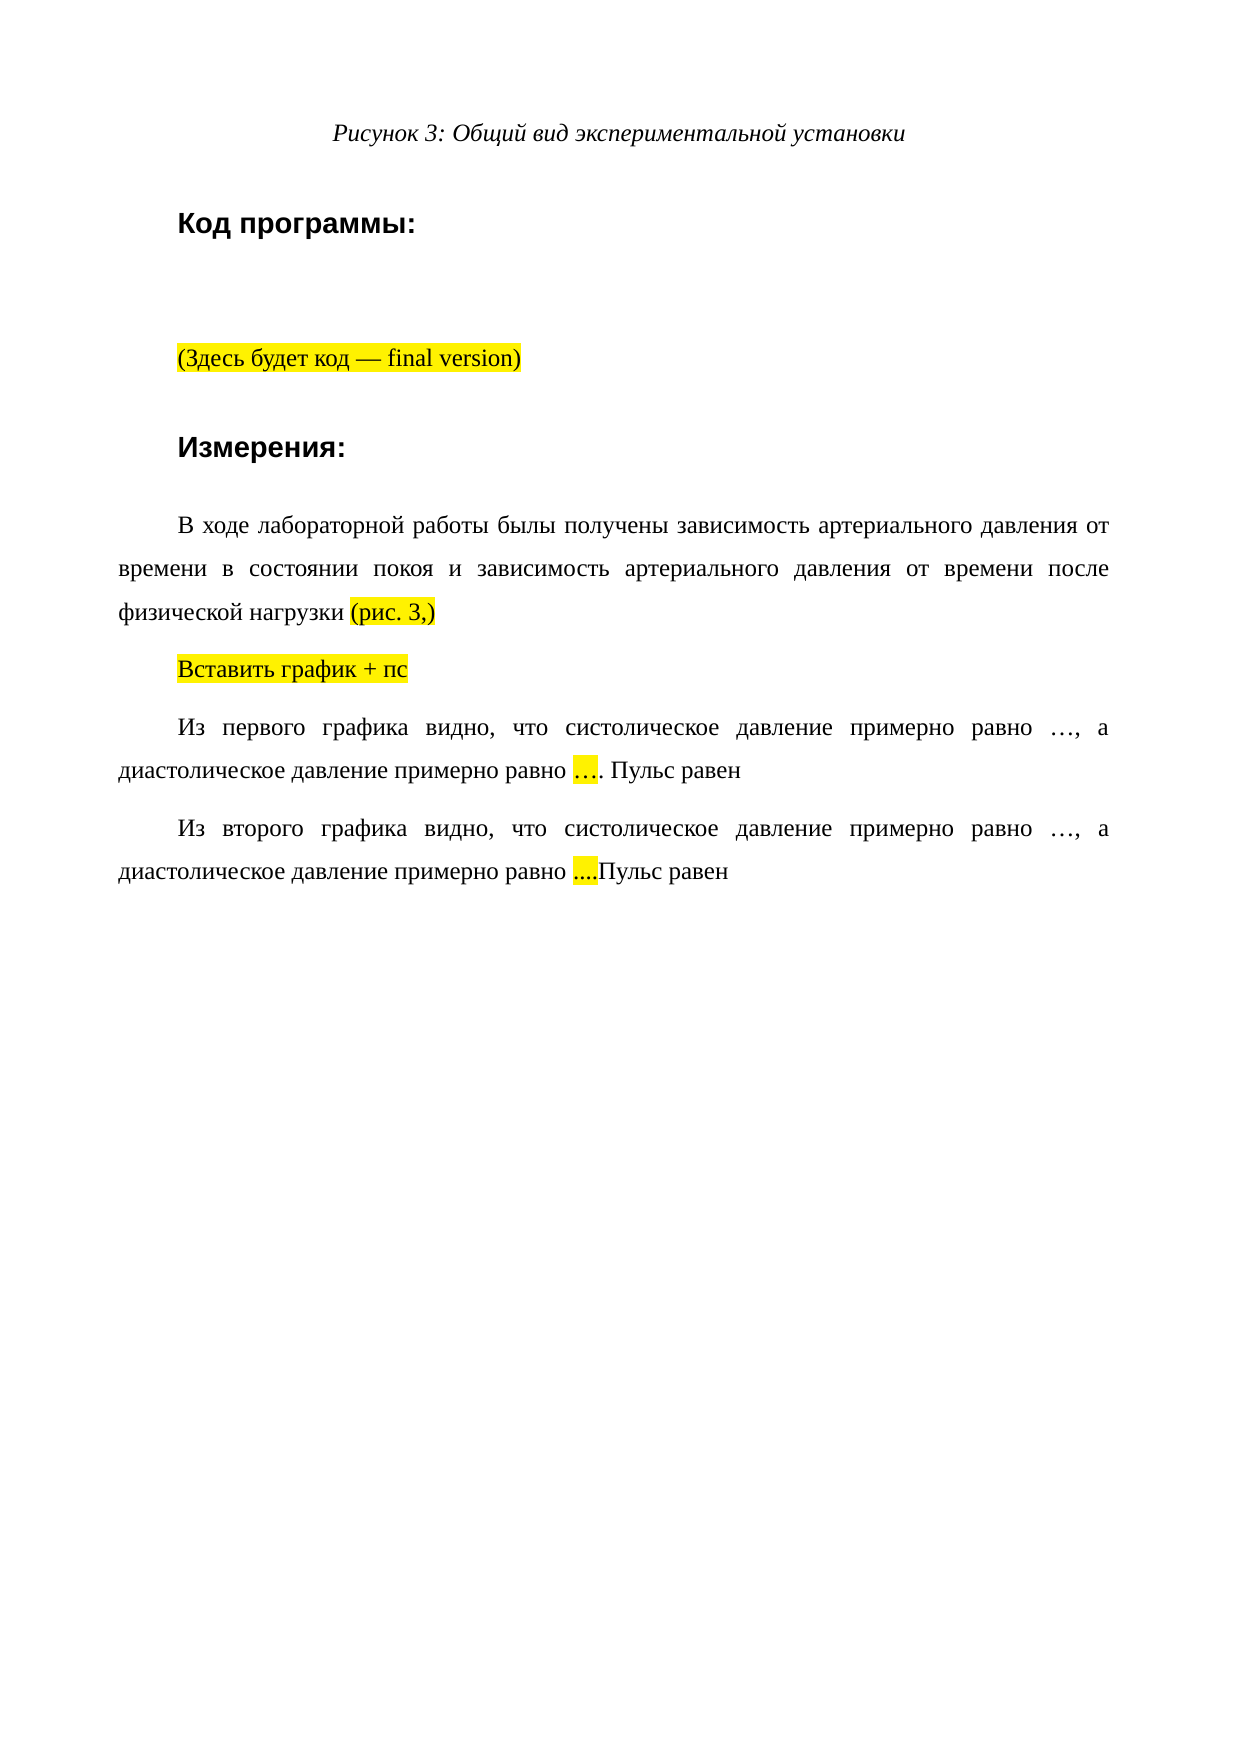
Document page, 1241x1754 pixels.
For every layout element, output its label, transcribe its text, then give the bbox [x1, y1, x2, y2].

subtitle Код программы: [118, 206, 1122, 239]
subtitle Измерения: [118, 431, 1122, 464]
text (Здесь будет код — final version) [118, 343, 1110, 372]
text Из первого графика видно, что систолическое давление примерно равно …, а диастолическое давление примерно равно …. Пульс равен [118, 712, 1110, 784]
text В ходе лабораторной работы былы получены зависимость артериального давления от времени в состоянии покоя и зависимость артериального давления от времени после физической нагрузки (рис. 3,) [118, 510, 1110, 625]
text Вставить график + пс [118, 654, 1110, 683]
text Рисунок 3: Общий вид экспериментальной установки [118, 118, 1122, 147]
text Из второго графика видно, что систолическое давление примерно равно …, а диастолическое давление примерно равно ....Пульс равен [118, 813, 1110, 885]
